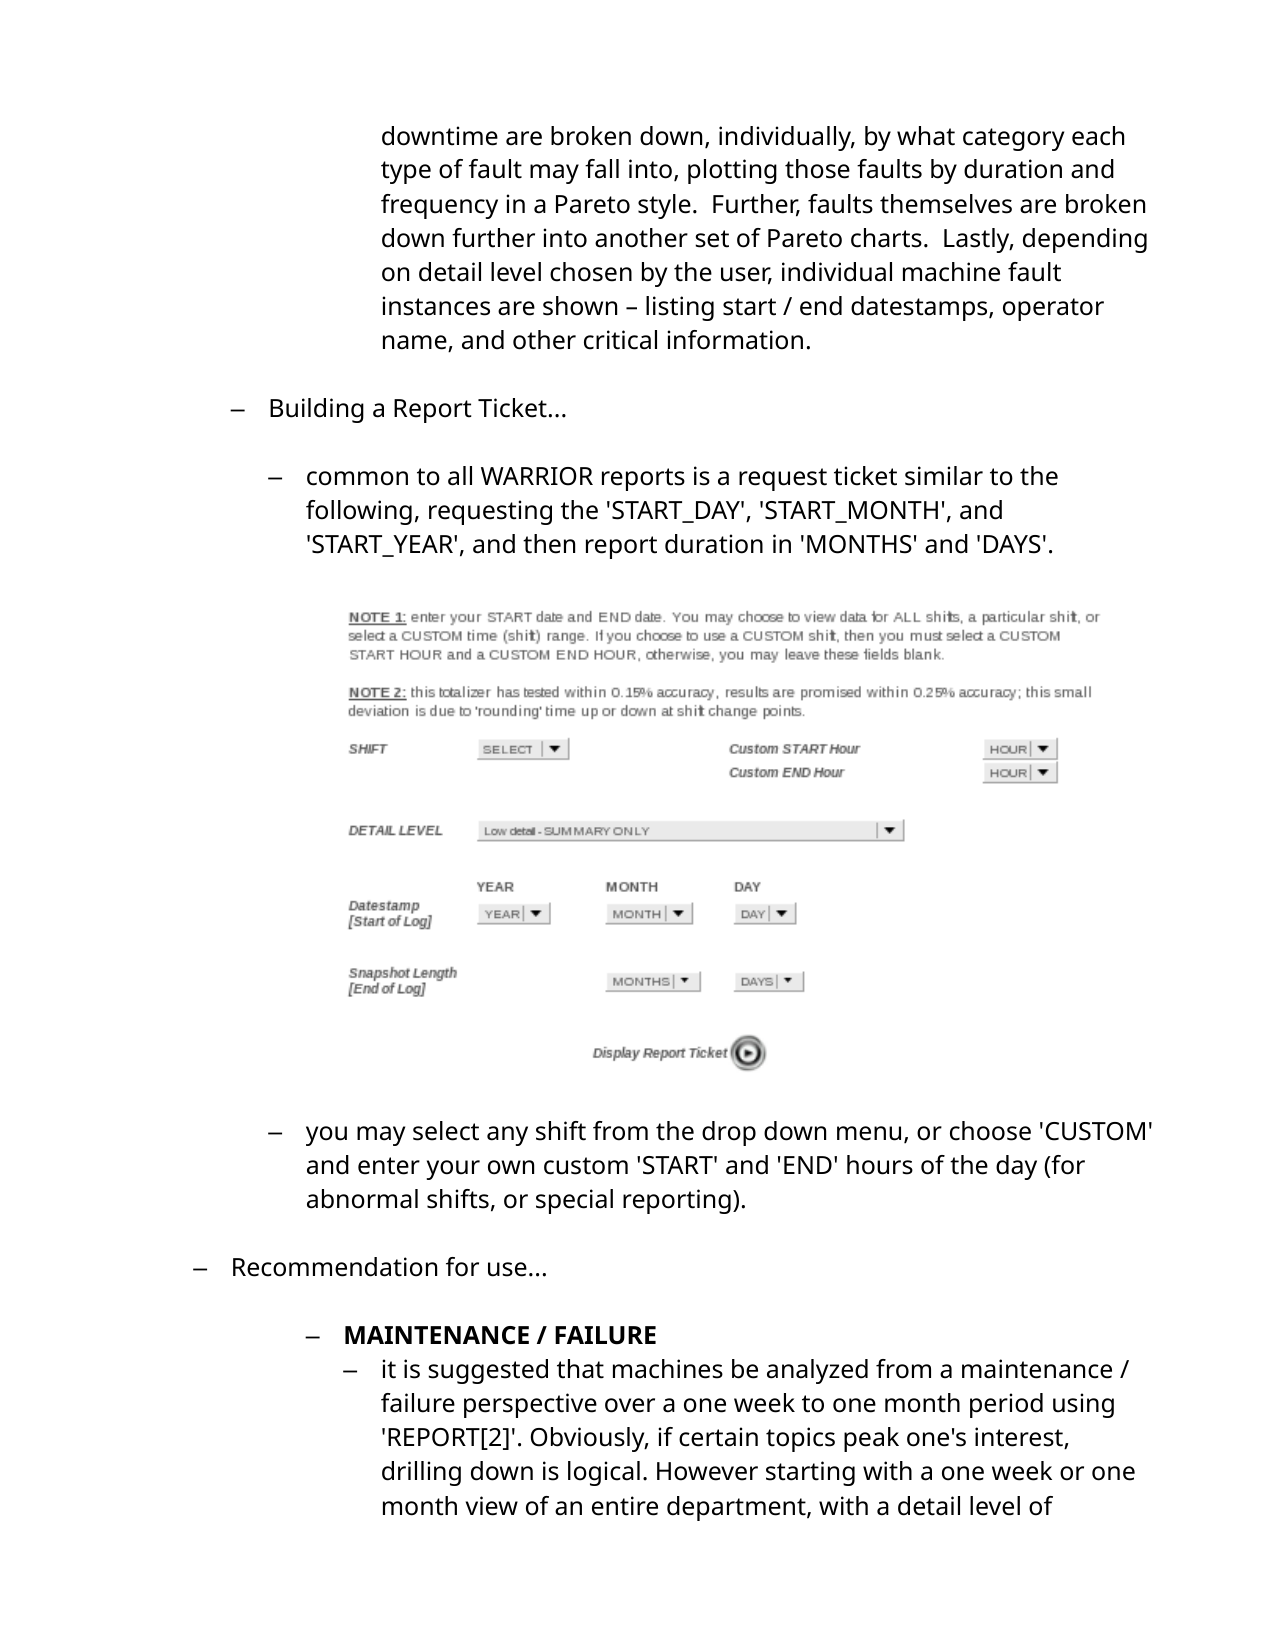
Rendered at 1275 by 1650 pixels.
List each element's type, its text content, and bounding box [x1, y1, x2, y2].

list downtime are broken down, individually, by what category each type of fault may fall into, plotting those faults by duration and frequency in a Pareto style. Further, faults themselves are broken down further into another set of Pareto charts. Lastly, depending on detail level chosen by the user, individual machine fault instances are shown – listing start / end datestamps, operator name, and other critical information. [343, 118, 1157, 357]
list Recommendation for use... [193, 1250, 1157, 1284]
list MAINTENANCE / FAILURE [306, 1318, 1157, 1352]
list you may select any shift from the drop down menu, or choose 'CUSTOM' and enter your own custom 'START' and 'END' hours of the day (for abnormal shifts, or special reporting). [268, 1113, 1157, 1216]
list it is suggested that machines be analyzed from a maintenance / failure perspective over a one week to one month period using 'REPORT[2]'. Obviously, if certain topics peak one's interest, drilling down is logical. However starting with a one week or one month view of an entire department, with a detail level of [343, 1352, 1157, 1522]
picture [336, 595, 1113, 1080]
list Building a Report Ticket... [231, 391, 1157, 425]
list common to all WARRIOR reports is a request ticket similar to the following, requesting the 'START_DAY', 'START_MONTH', and 'START_YEAR', and then report duration in 'MONTHS' and 'DAYS'. [268, 459, 1157, 561]
